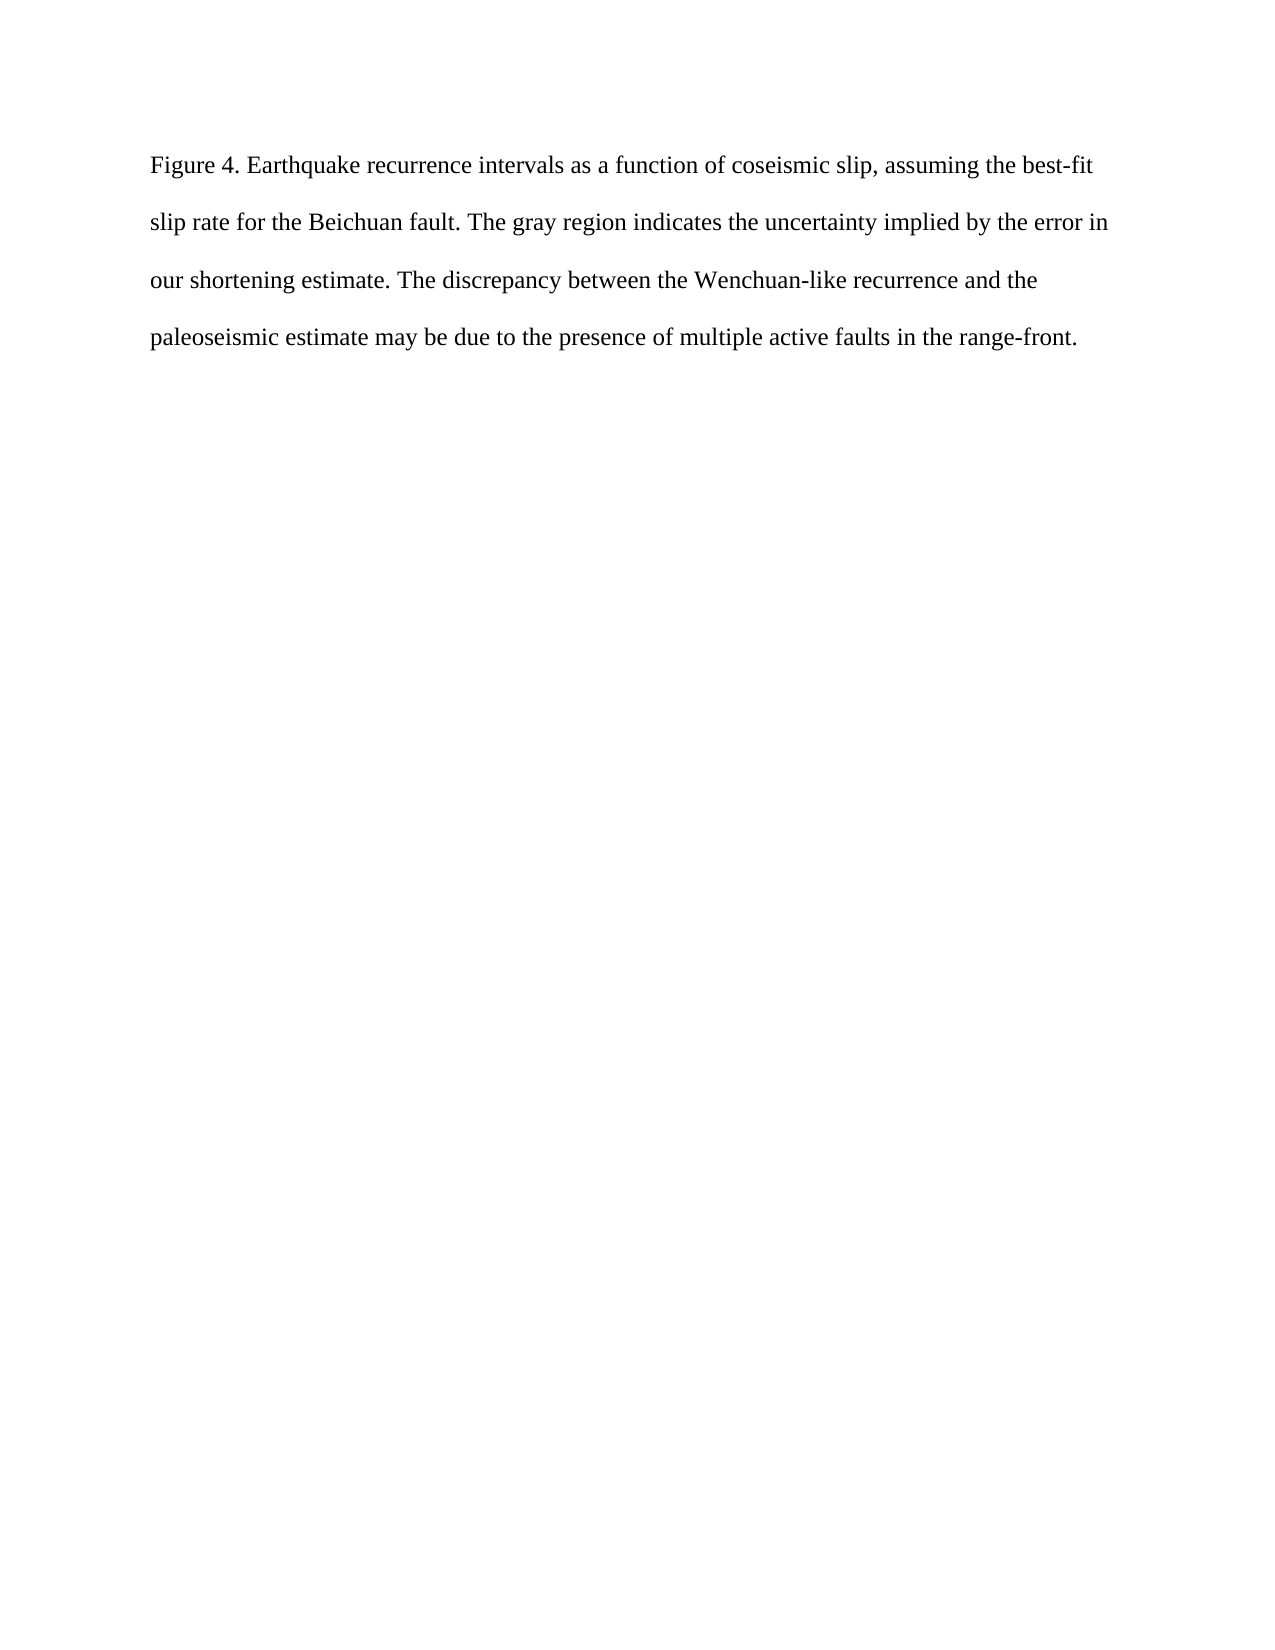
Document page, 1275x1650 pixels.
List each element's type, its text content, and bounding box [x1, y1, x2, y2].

text Figure 4. Earthquake recurrence intervals as a function of coseismic slip, assuming the best-fit slip rate for the Beichuan fault. The gray region indicates the uncertainty implied by the error in our shortening estimate. The discrepancy between the Wenchuan-like recurrence and the paleoseismic estimate may be due to the presence of multiple active faults in the range-front. [150, 150, 1125, 351]
